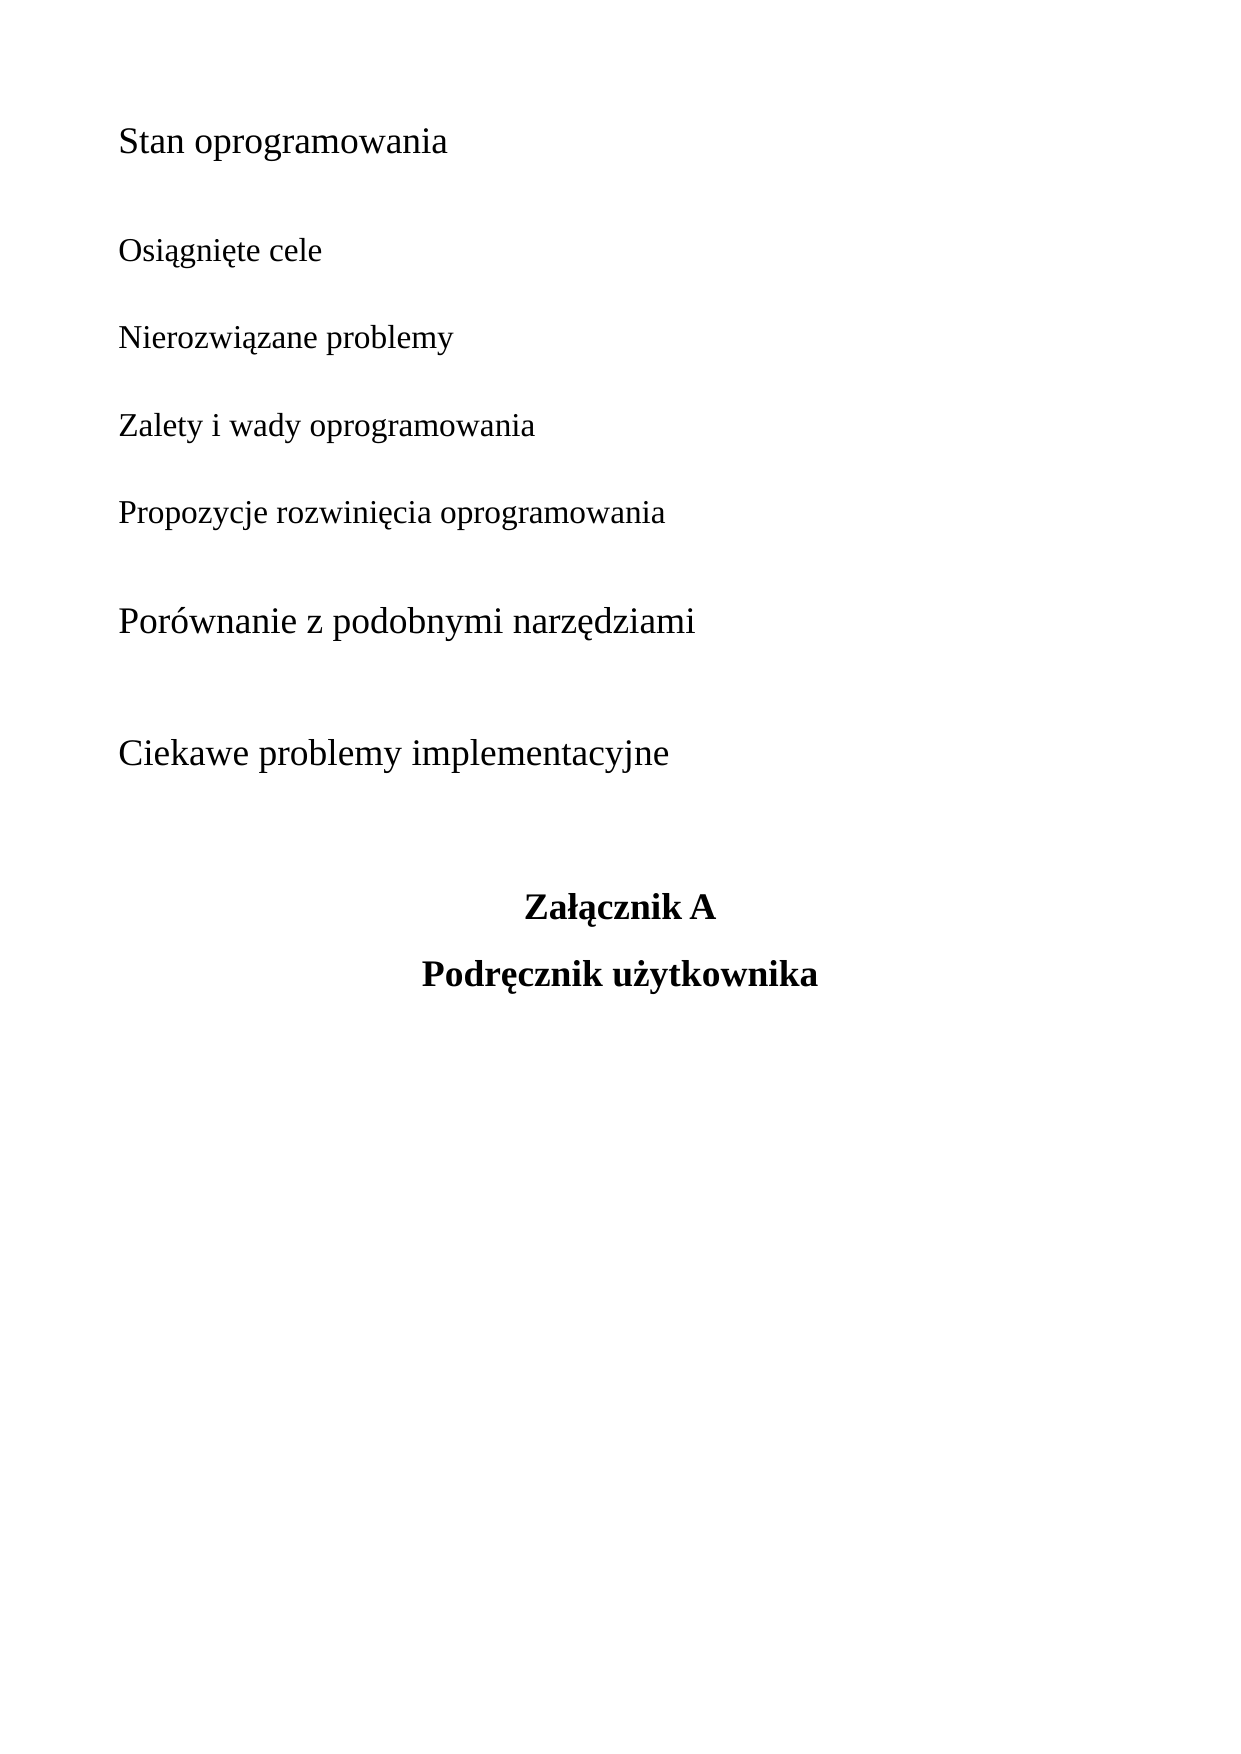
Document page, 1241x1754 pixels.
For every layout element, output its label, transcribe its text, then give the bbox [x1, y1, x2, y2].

subtitle Załącznik A [118, 884, 1122, 927]
subtitle Ciekawe problemy implementacyjne [118, 731, 1122, 774]
subtitle Zalety i wady oprogramowania [118, 405, 1122, 443]
subtitle Porównanie z podobnymi narzędziami [118, 599, 1122, 642]
subtitle Stan oprogramowania [118, 118, 1122, 161]
subtitle Propozycje rozwinięcia oprogramowania [118, 492, 1122, 531]
subtitle Nierozwiązane problemy [118, 318, 1122, 356]
text Podręcznik użytkownika [118, 951, 1122, 994]
subtitle Osiągnięte cele [118, 230, 1122, 269]
